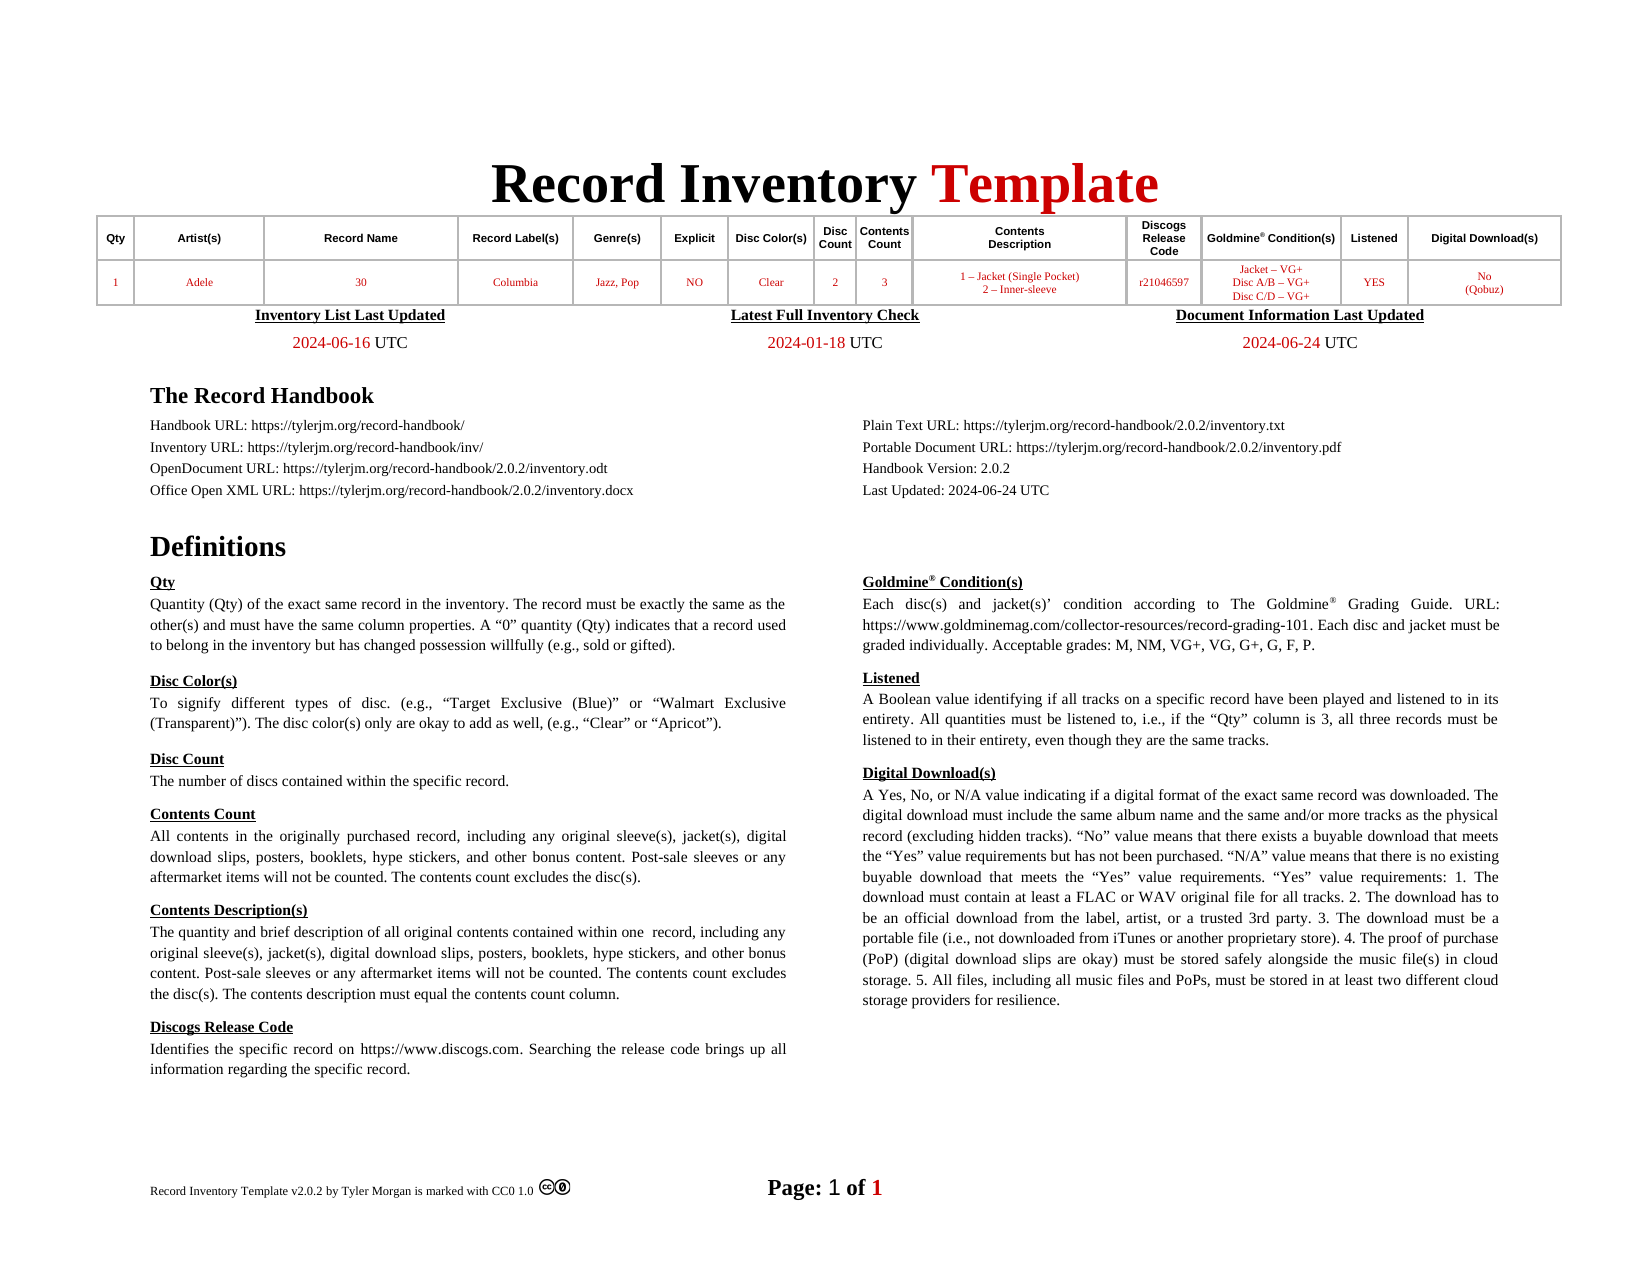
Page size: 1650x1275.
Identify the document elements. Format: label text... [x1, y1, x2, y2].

table_cell 1 [98, 261, 133, 304]
text Portable Document URL: https://tylerjm.org/record-handbook/2.0.2/inventory.pdf [862, 438, 1500, 455]
table_cell Columbia [459, 261, 572, 304]
picture [539, 1179, 571, 1195]
table_cell Adele [135, 261, 263, 304]
table_header Digital Download(s) [1409, 217, 1560, 259]
table_cell 30 [265, 261, 457, 304]
subtitle Disc Count [150, 750, 787, 768]
title Record Inventory Template [150, 150, 1500, 215]
text 2024-06-24 UTC [1100, 332, 1500, 352]
subtitle Discogs Release Code [150, 1017, 787, 1035]
table_cell Jacket – VG+ Disc A/B – VG+ Disc C/D – VG+ [1203, 261, 1340, 304]
table_header Genre(s) [574, 217, 660, 259]
table_header Qty [98, 217, 133, 259]
table_header Contents Description [914, 217, 1125, 259]
text Contents Count [150, 805, 787, 823]
subtitle Disc Color(s) [150, 672, 787, 690]
text The quantity and brief description of all original contents contained within one record, including any original sleeve(s), jacket(s), digital download slips, posters, booklets, hype stickers, and other bonus content. Post-sale sleeves or any aftermarket items will not be counted. The contents count excludes the disc(s). The contents description must equal the contents count column. [150, 923, 787, 1002]
table_header Listened [1342, 217, 1407, 259]
text Office Open XML URL: https://tylerjm.org/record-handbook/2.0.2/inventory.docx [150, 482, 787, 499]
text To signify different types of disc. (e.g., “Target Exclusive (Blue)” or “Walmart Exclusive (Transparent)”). The disc color(s) only are okay to add as well, (e.g., “Clear” or “Apricot”). [150, 694, 787, 732]
subtitle The Record Handbook [150, 382, 1500, 409]
table_cell 1 – Jacket (Single Pocket) 2 – Inner-sleeve [914, 261, 1125, 304]
subtitle Document Information Last Updated [1100, 306, 1500, 324]
subtitle Qty [150, 573, 787, 591]
table_header Artist(s) [135, 217, 263, 259]
table_header Record Label(s) [459, 217, 572, 259]
table_cell NO [662, 261, 727, 304]
text Plain Text URL: https://tylerjm.org/record-handbook/2.0.2/inventory.txt [862, 417, 1500, 433]
subtitle Digital Download(s) [862, 764, 1500, 782]
table_cell No (Qobuz) [1409, 261, 1560, 304]
subtitle Definitions [150, 529, 1500, 563]
text Handbook Version: 2.0.2 [862, 460, 1500, 477]
text All contents in the originally purchased record, including any original sleeve(s), jacket(s), digital download slips, posters, booklets, hype stickers, and other bonus content. Post-sale sleeves or any aftermarket items will not be counted. The contents count excludes the disc(s). [150, 827, 787, 886]
table_cell Jazz, Pop [574, 261, 660, 304]
text Last Updated: 2024-06-24 UTC [862, 482, 1500, 499]
text 2024-06-16 UTC [150, 332, 550, 352]
subtitle Latest Full Inventory Check [625, 306, 1025, 324]
text Each disc(s) and jacket(s)’ condition according to The Goldmine® Grading Guide. URL: https://www.goldminemag.com/collector-resources/record-grading-101. Each disc and jacket must be graded individually. Acceptable grades: M, NM, VG+, VG, G+, G, F, P. [862, 595, 1500, 654]
text Listened [862, 669, 1500, 687]
text Identifies the specific record on https://www.discogs.com. Searching the release code brings up all information regarding the specific record. [150, 1039, 787, 1078]
table_header Contents Count [857, 217, 911, 259]
table_cell Clear [729, 261, 813, 304]
subtitle Contents Description(s) [150, 901, 787, 919]
table_header Disc Color(s) [729, 217, 813, 259]
text The number of discs contained within the specific record. [150, 772, 787, 790]
text Handbook URL: https://tylerjm.org/record-handbook/ [150, 417, 787, 433]
table_header Goldmine® Condition(s) [1203, 217, 1340, 259]
table_cell r21046597 [1128, 261, 1200, 304]
table_header Discogs Release Code [1128, 217, 1200, 259]
table_cell 3 [857, 261, 911, 304]
table_cell 2 [815, 261, 855, 304]
table_header Record Name [265, 217, 457, 259]
table_header Disc Count [815, 217, 855, 259]
subtitle Inventory List Last Updated [150, 306, 550, 324]
text 2024-01-18 UTC [625, 332, 1025, 352]
text A Boolean value identifying if all tracks on a specific record have been played and listened to in its entirety. All quantities must be listened to, i.e., if the “Qty” column is 3, all three records must be listened to in their entirety, even though they are the same tracks. [862, 690, 1500, 749]
text OpenDocument URL: https://tylerjm.org/record-handbook/2.0.2/inventory.odt [150, 460, 787, 477]
text Inventory URL: https://tylerjm.org/record-handbook/inv/ [150, 438, 787, 455]
text Quantity (Qty) of the exact same record in the inventory. The record must be exactly the same as the other(s) and must have the same column properties. A “0” quantity (Qty) indicates that a record used to belong in the inventory but has changed possession willfully (e.g., sold or gifted). [150, 595, 787, 654]
table_header Explicit [662, 217, 727, 259]
subtitle Goldmine® Condition(s) [862, 573, 1500, 591]
table_cell YES [1342, 261, 1407, 304]
text A Yes, No, or N/A value indicating if a digital format of the exact same record was downloaded. The digital download must include the same album name and the same and/or more tracks as the physical record (excluding hidden tracks). “No” value means that there exists a buyable download that meets the “Yes” value requirements but has not been purchased. “N/A” value means that there is no existing buyable download that meets the “Yes” value requirements. “Yes” value requirements: 1. The download must contain at least a FLAC or WAV original file for all tracks. 2. The download has to be an official download from the label, artist, or a trusted 3rd party. 3. The download must be a portable file (i.e., not downloaded from iTunes or another proprietary store). 4. The proof of purchase (PoP) (digital download slips are okay) must be stored safely alongside the music file(s) in cloud storage. 5. All files, including all music files and PoPs, must be stored in at least two different cloud storage providers for resilience. [862, 786, 1500, 1009]
